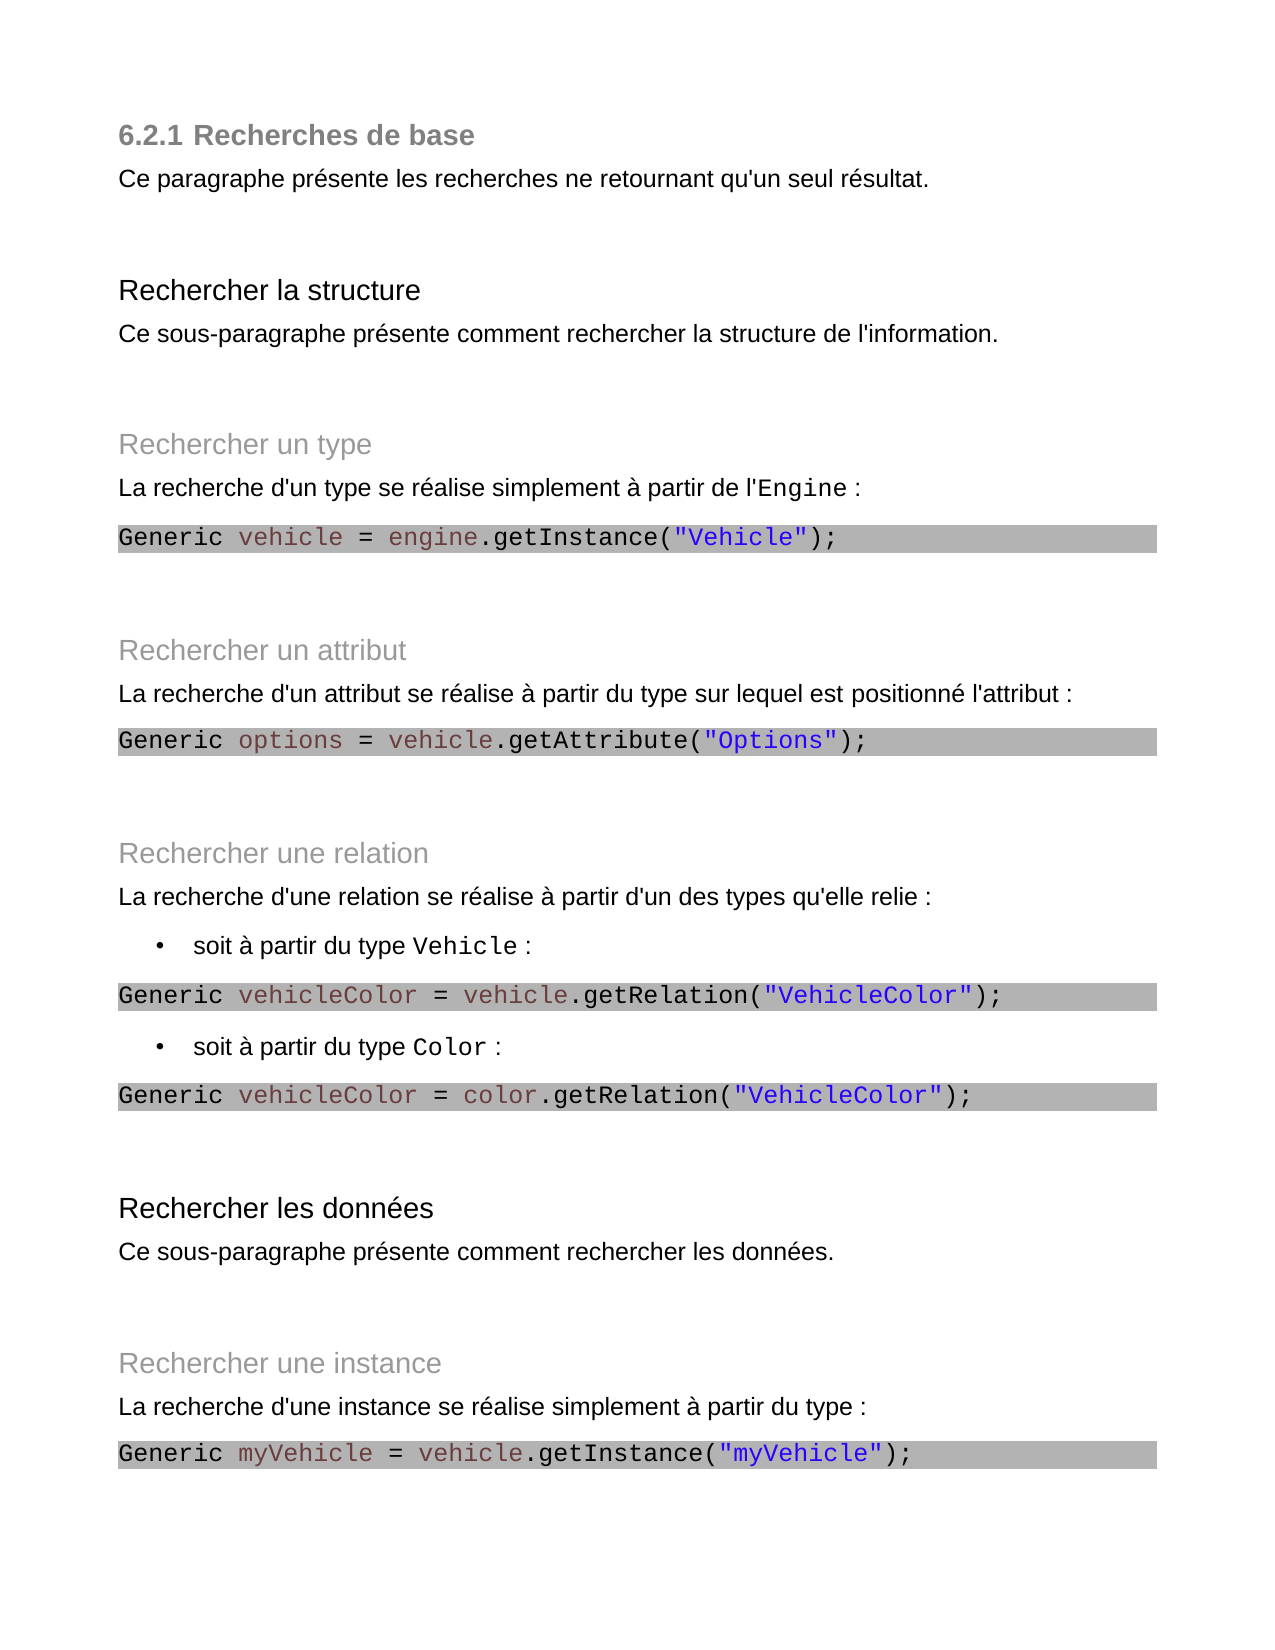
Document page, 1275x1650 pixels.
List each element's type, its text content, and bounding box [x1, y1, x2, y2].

subtitle Rechercher les données [118, 1191, 1157, 1225]
subtitle Rechercher un type [118, 427, 1157, 461]
text Generic options = vehicle.getAttribute("Options"); [118, 728, 1157, 756]
text Ce sous-paragraphe présente comment rechercher la structure de l'information. [118, 319, 1157, 347]
list soit à partir du type Color : [156, 1031, 1157, 1062]
list soit à partir du type Vehicle : [156, 931, 1157, 962]
text Generic myVehicle = vehicle.getInstance("myVehicle"); [118, 1441, 1157, 1469]
text La recherche d'un type se réalise simplement à partir de l'Engine : [118, 473, 1157, 504]
subtitle Rechercher une relation [118, 836, 1157, 870]
text La recherche d'une relation se réalise à partir d'un des types qu'elle relie : [118, 882, 1157, 911]
text La recherche d'un attribut se réalise à partir du type sur lequel est positionné l'attribut : [118, 679, 1157, 708]
subtitle Rechercher un attribut [118, 633, 1157, 667]
text Generic vehicleColor = vehicle.getRelation("VehicleColor"); [118, 983, 1157, 1011]
text Ce sous-paragraphe présente comment rechercher les données. [118, 1237, 1157, 1266]
text Generic vehicleColor = color.getRelation("VehicleColor"); [118, 1083, 1157, 1111]
text Ce paragraphe présente les recherches ne retournant qu'un seul résultat. [118, 164, 1157, 193]
subtitle Rechercher la structure [118, 273, 1157, 306]
subtitle Rechercher une instance [118, 1346, 1157, 1379]
subtitle Recherches de base [118, 118, 1157, 152]
text La recherche d'une instance se réalise simplement à partir du type : [118, 1392, 1157, 1421]
text Generic vehicle = engine.getInstance("Vehicle"); [118, 525, 1157, 553]
